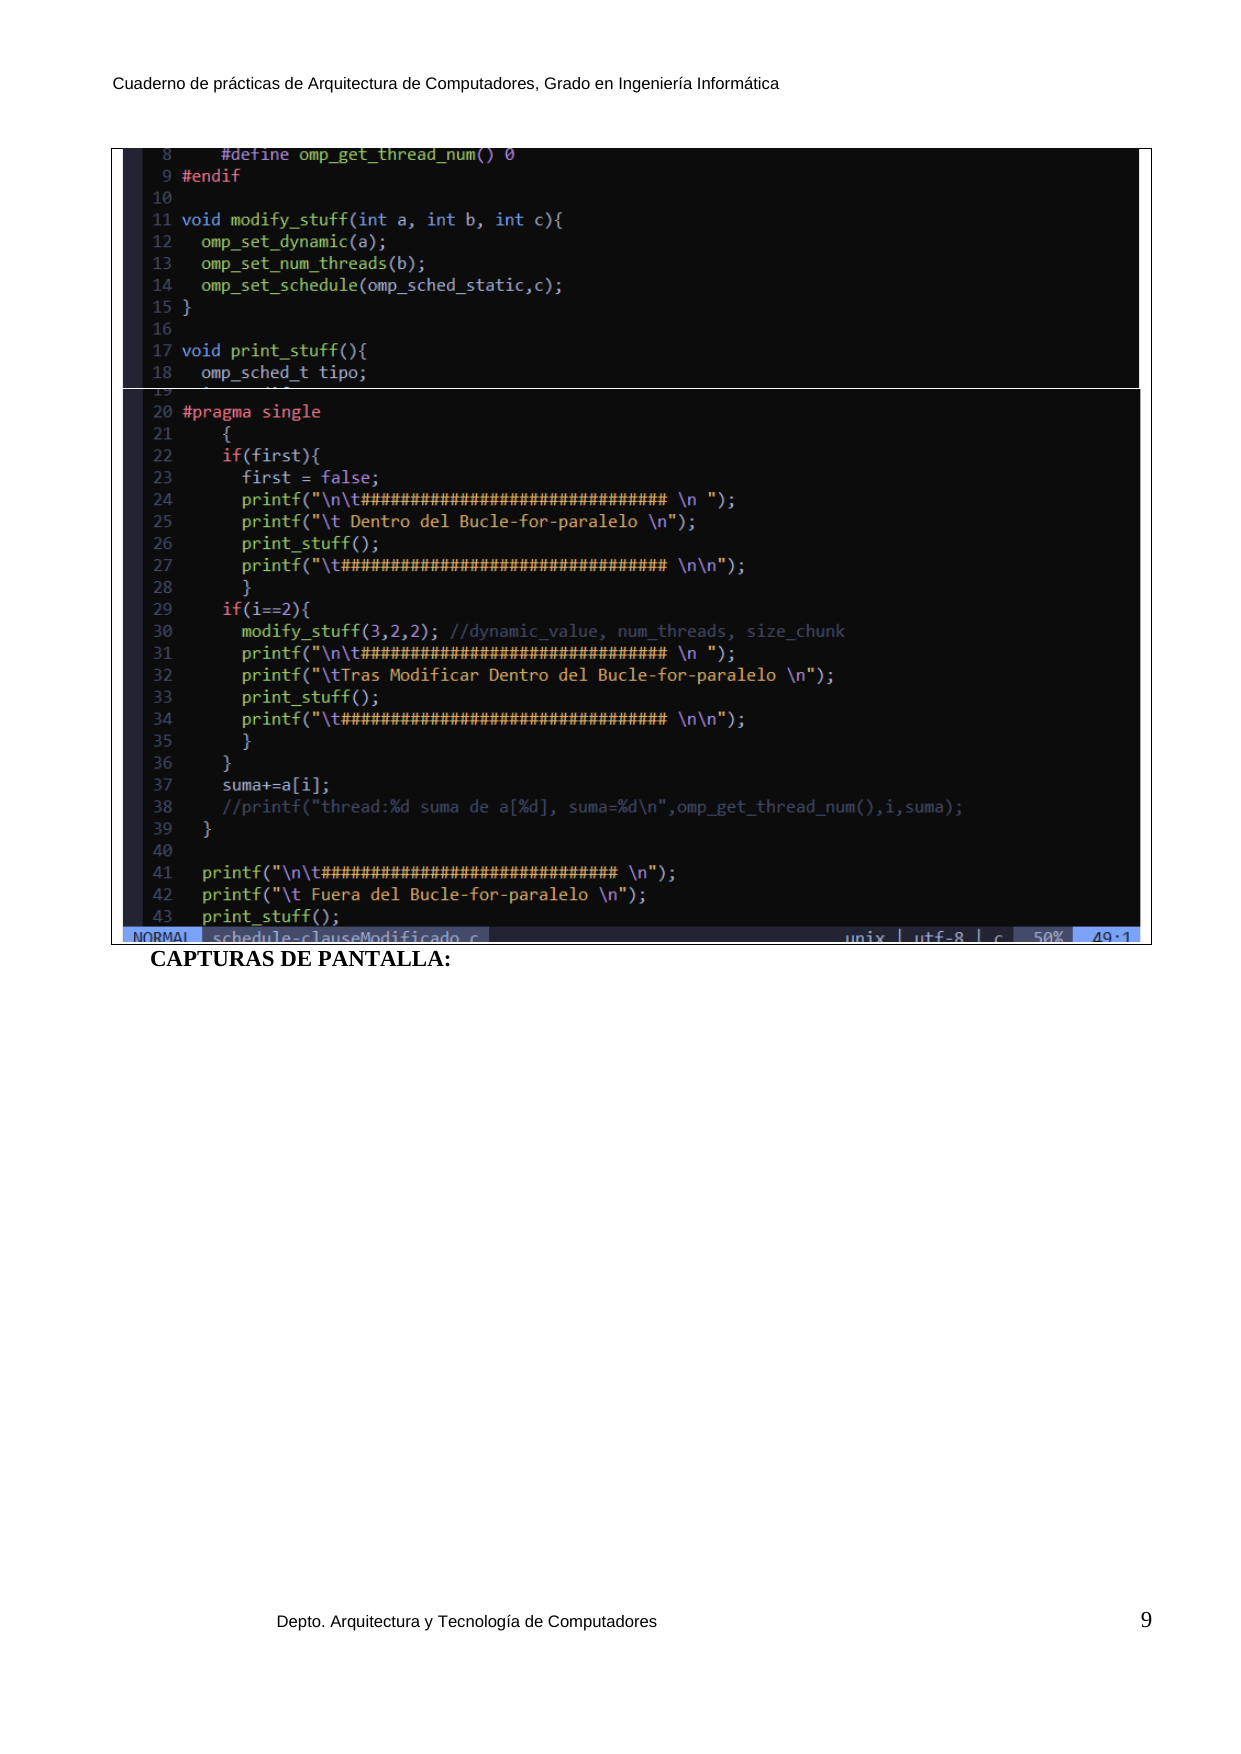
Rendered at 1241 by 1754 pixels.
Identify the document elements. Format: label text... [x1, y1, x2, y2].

text CAPTURAS DE PANTALLA: [150, 945, 1152, 972]
table_header [112, 149, 1151, 944]
